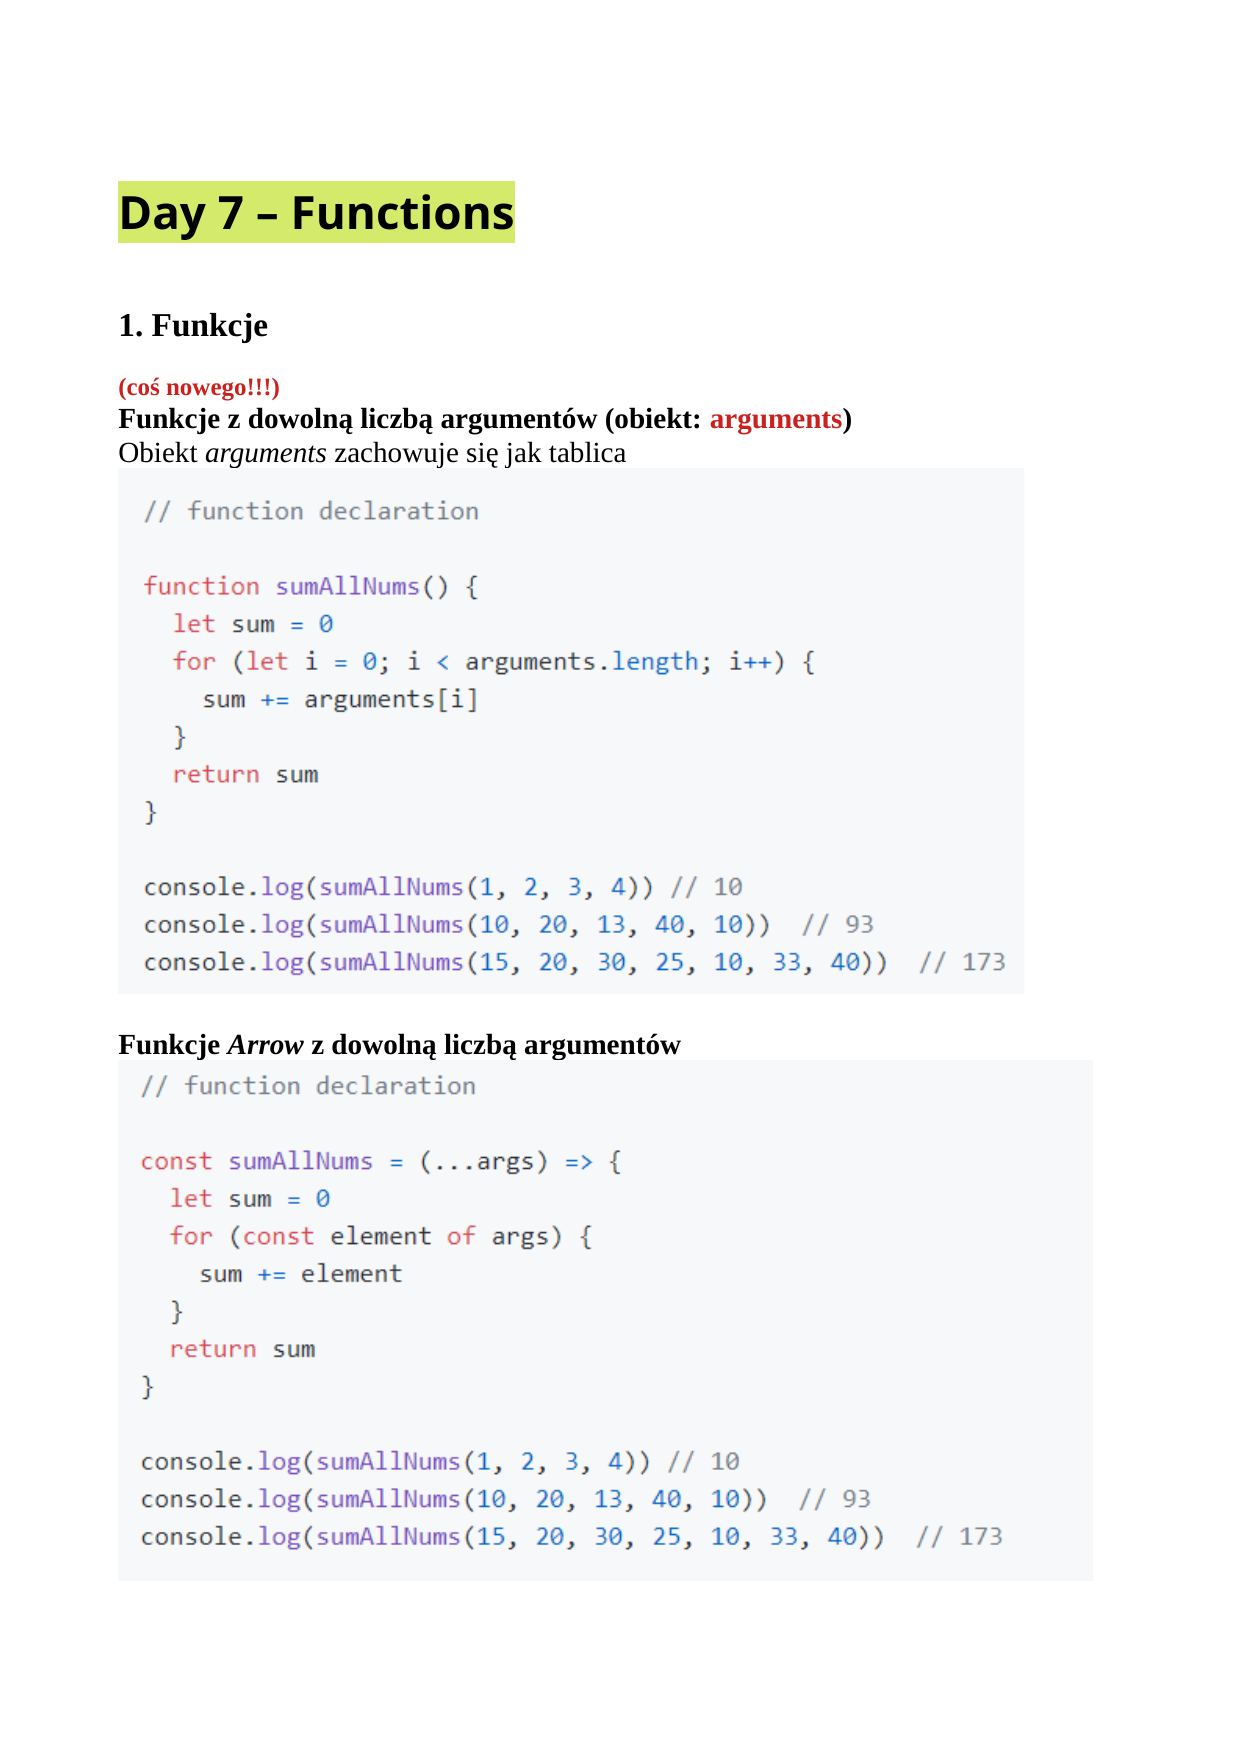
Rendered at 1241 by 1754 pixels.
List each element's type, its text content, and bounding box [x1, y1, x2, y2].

text Funkcje z dowolną liczbą argumentów (obiekt: arguments) [118, 401, 1122, 435]
text (coś nowego!!!) [118, 372, 1122, 401]
text Obiekt arguments zachowuje się jak tablica [118, 435, 1122, 468]
text Funkcje Arrow z dowolną liczbą argumentów [118, 1027, 1122, 1060]
text Day 7 – Functions [118, 181, 1122, 243]
picture [118, 468, 1025, 994]
picture [118, 1060, 1094, 1581]
text 1. Funkcje [118, 305, 1122, 344]
